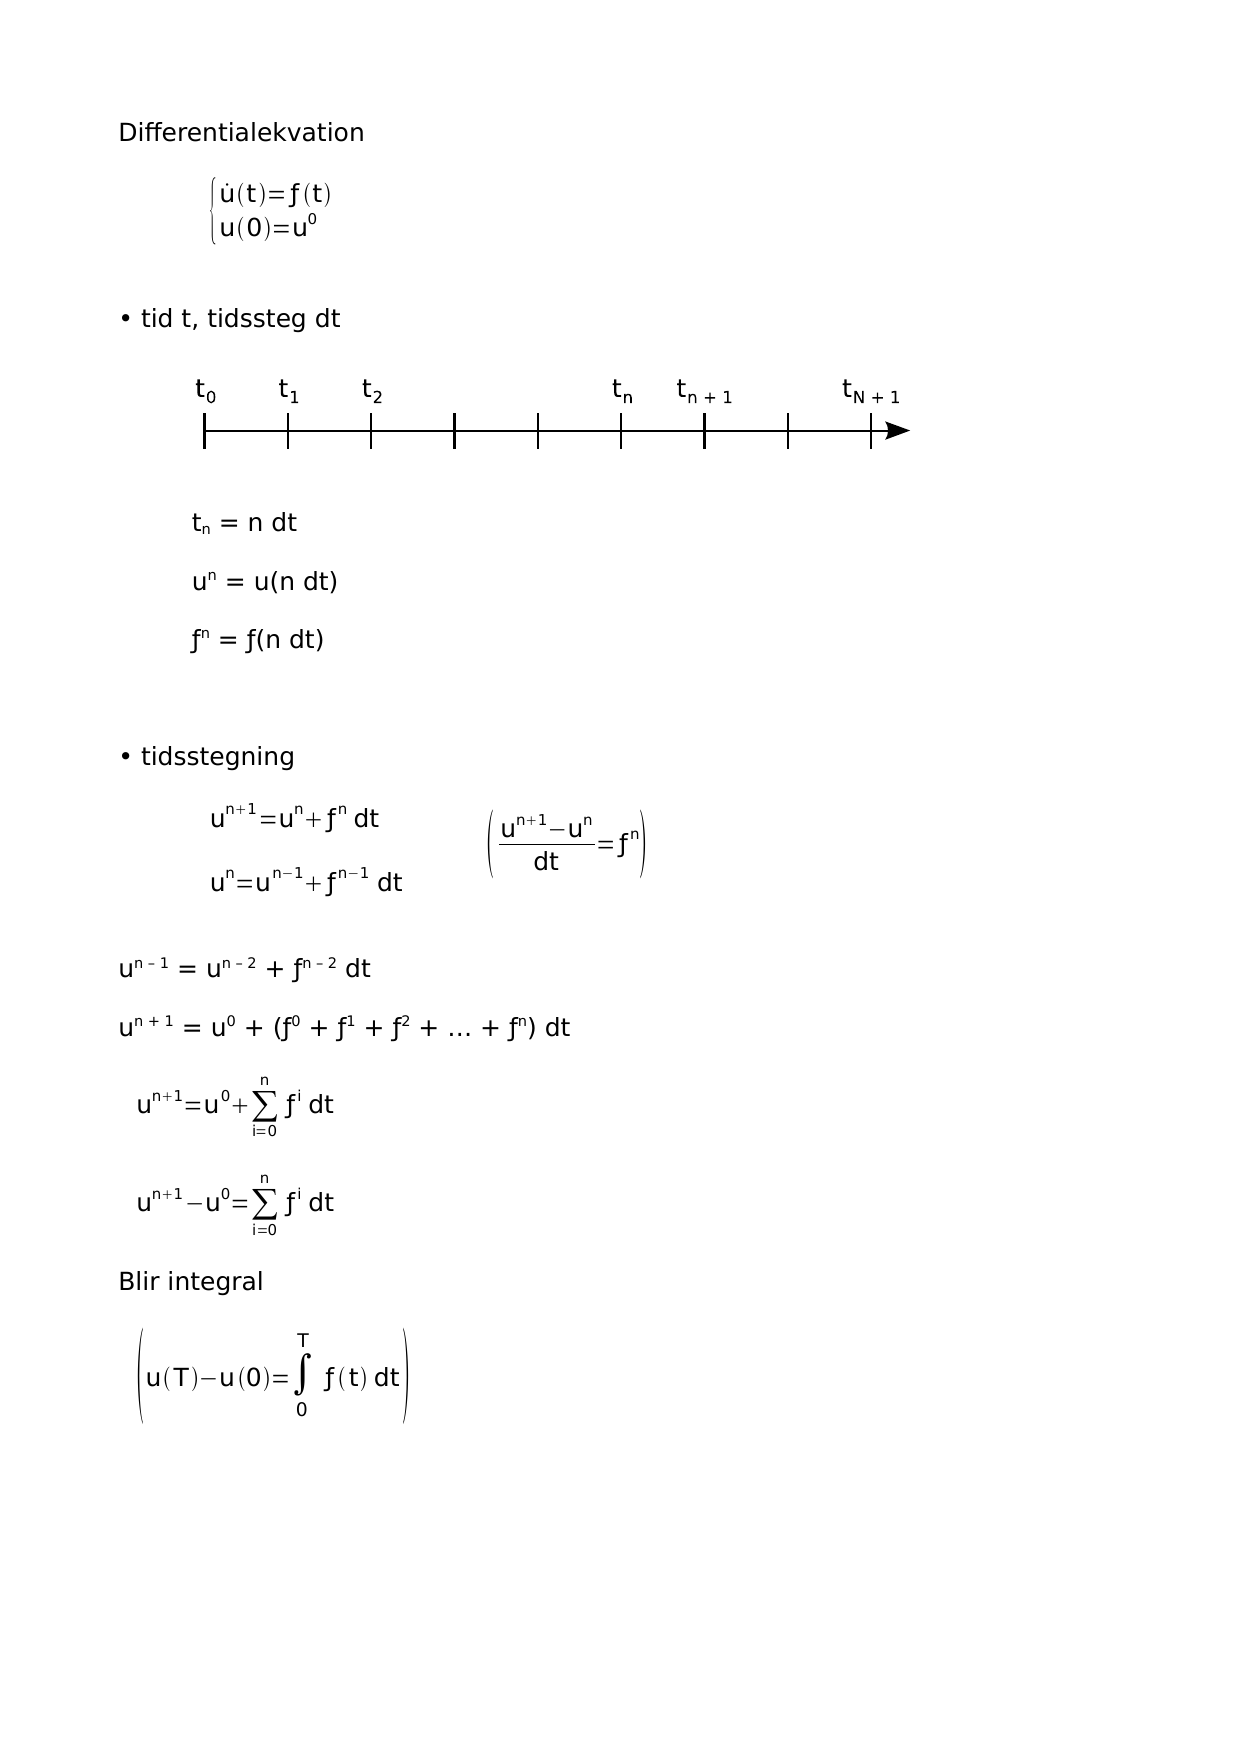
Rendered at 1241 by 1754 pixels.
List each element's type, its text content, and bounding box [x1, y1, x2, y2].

text Differentialekvation [118, 118, 1122, 147]
text un = u(n dt) [118, 567, 1122, 596]
text ƒn = ƒ(n dt) [118, 625, 1122, 654]
text Blir integral [118, 1268, 1122, 1297]
text • tidsstegning [118, 742, 1122, 771]
text • tid t, tidssteg dt [118, 304, 1122, 334]
text tn = n dt [118, 509, 1122, 538]
text un – 1 = un – 2 + ƒn – 2 dt [118, 954, 1122, 984]
text un + 1 = u0 + (ƒ0 + ƒ1 + ƒ2 + … + ƒn) dt [118, 1013, 1122, 1042]
